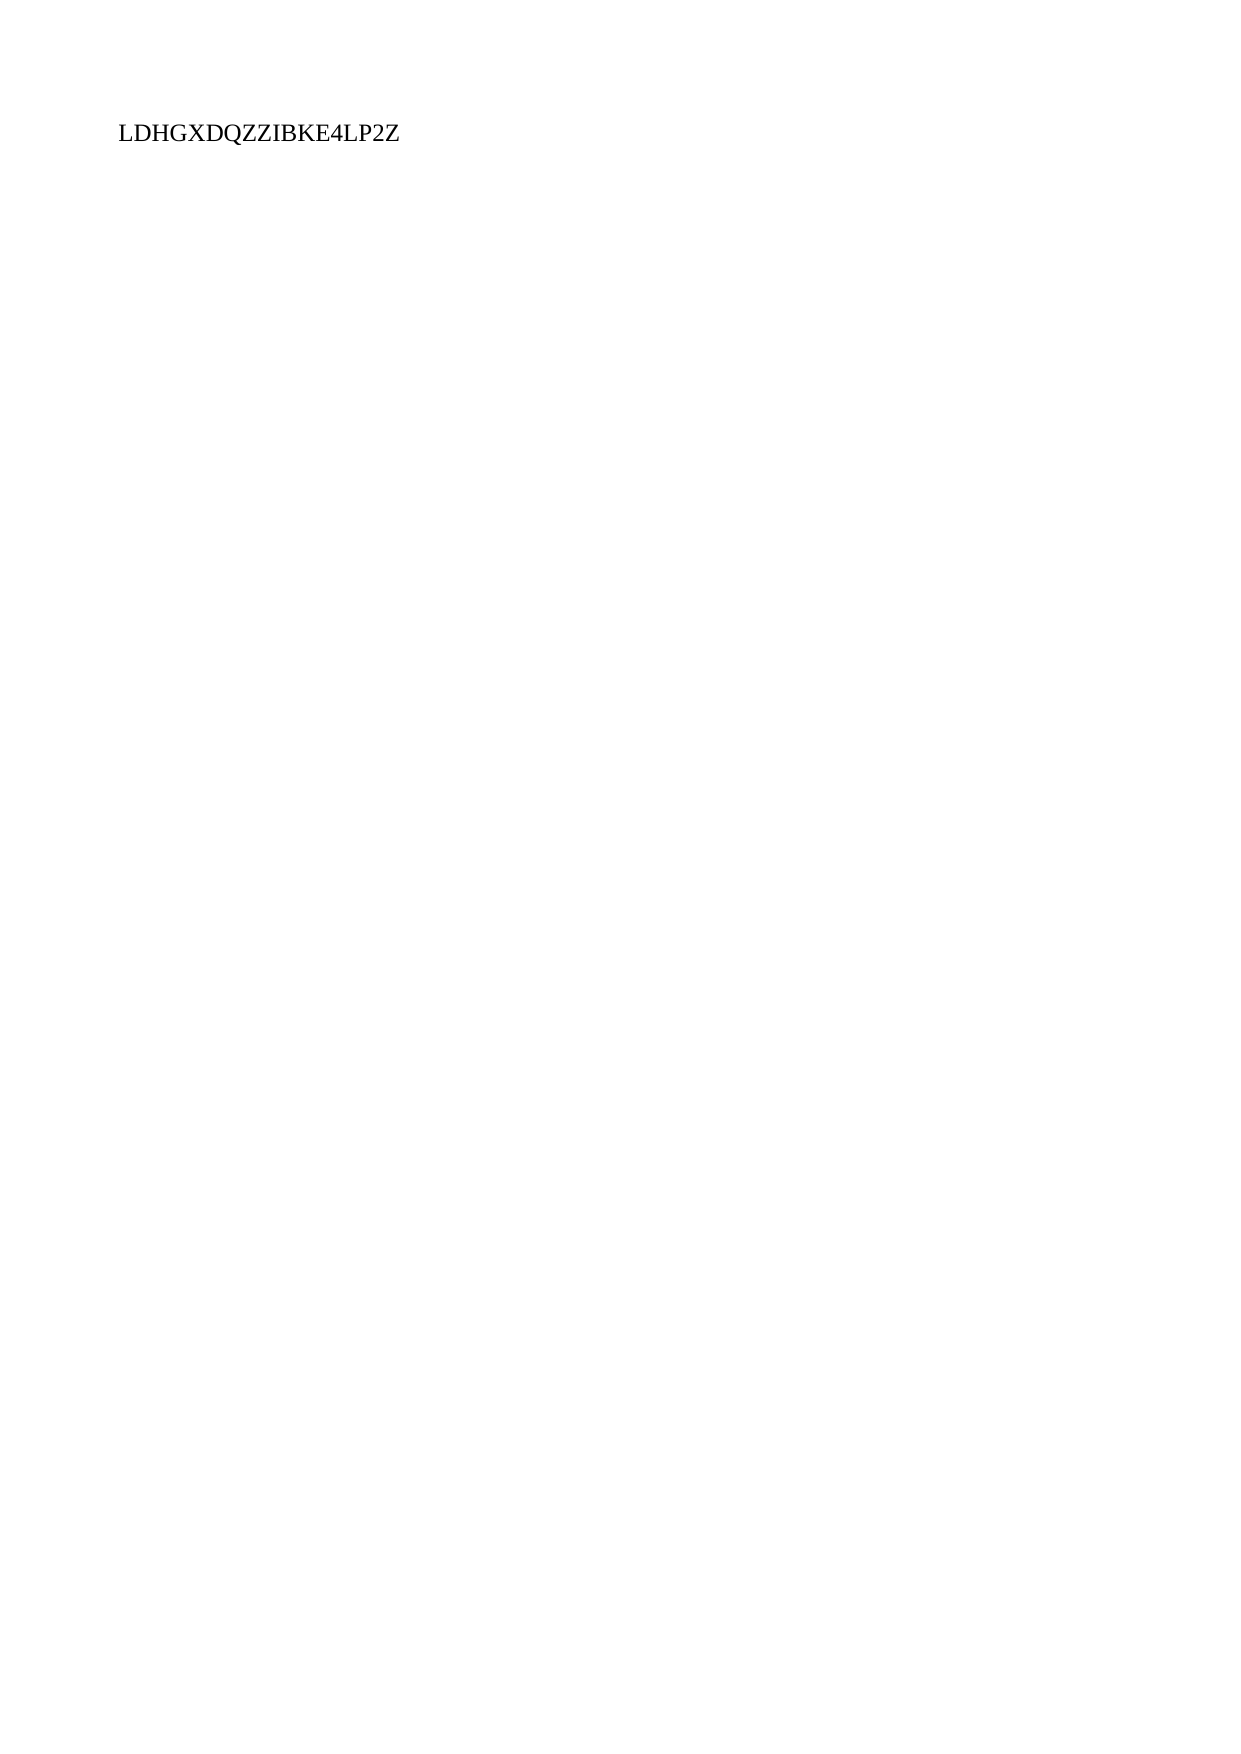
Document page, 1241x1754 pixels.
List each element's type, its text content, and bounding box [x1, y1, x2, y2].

text LDHGXDQZZIBKE4LP2Z [118, 118, 1122, 147]
